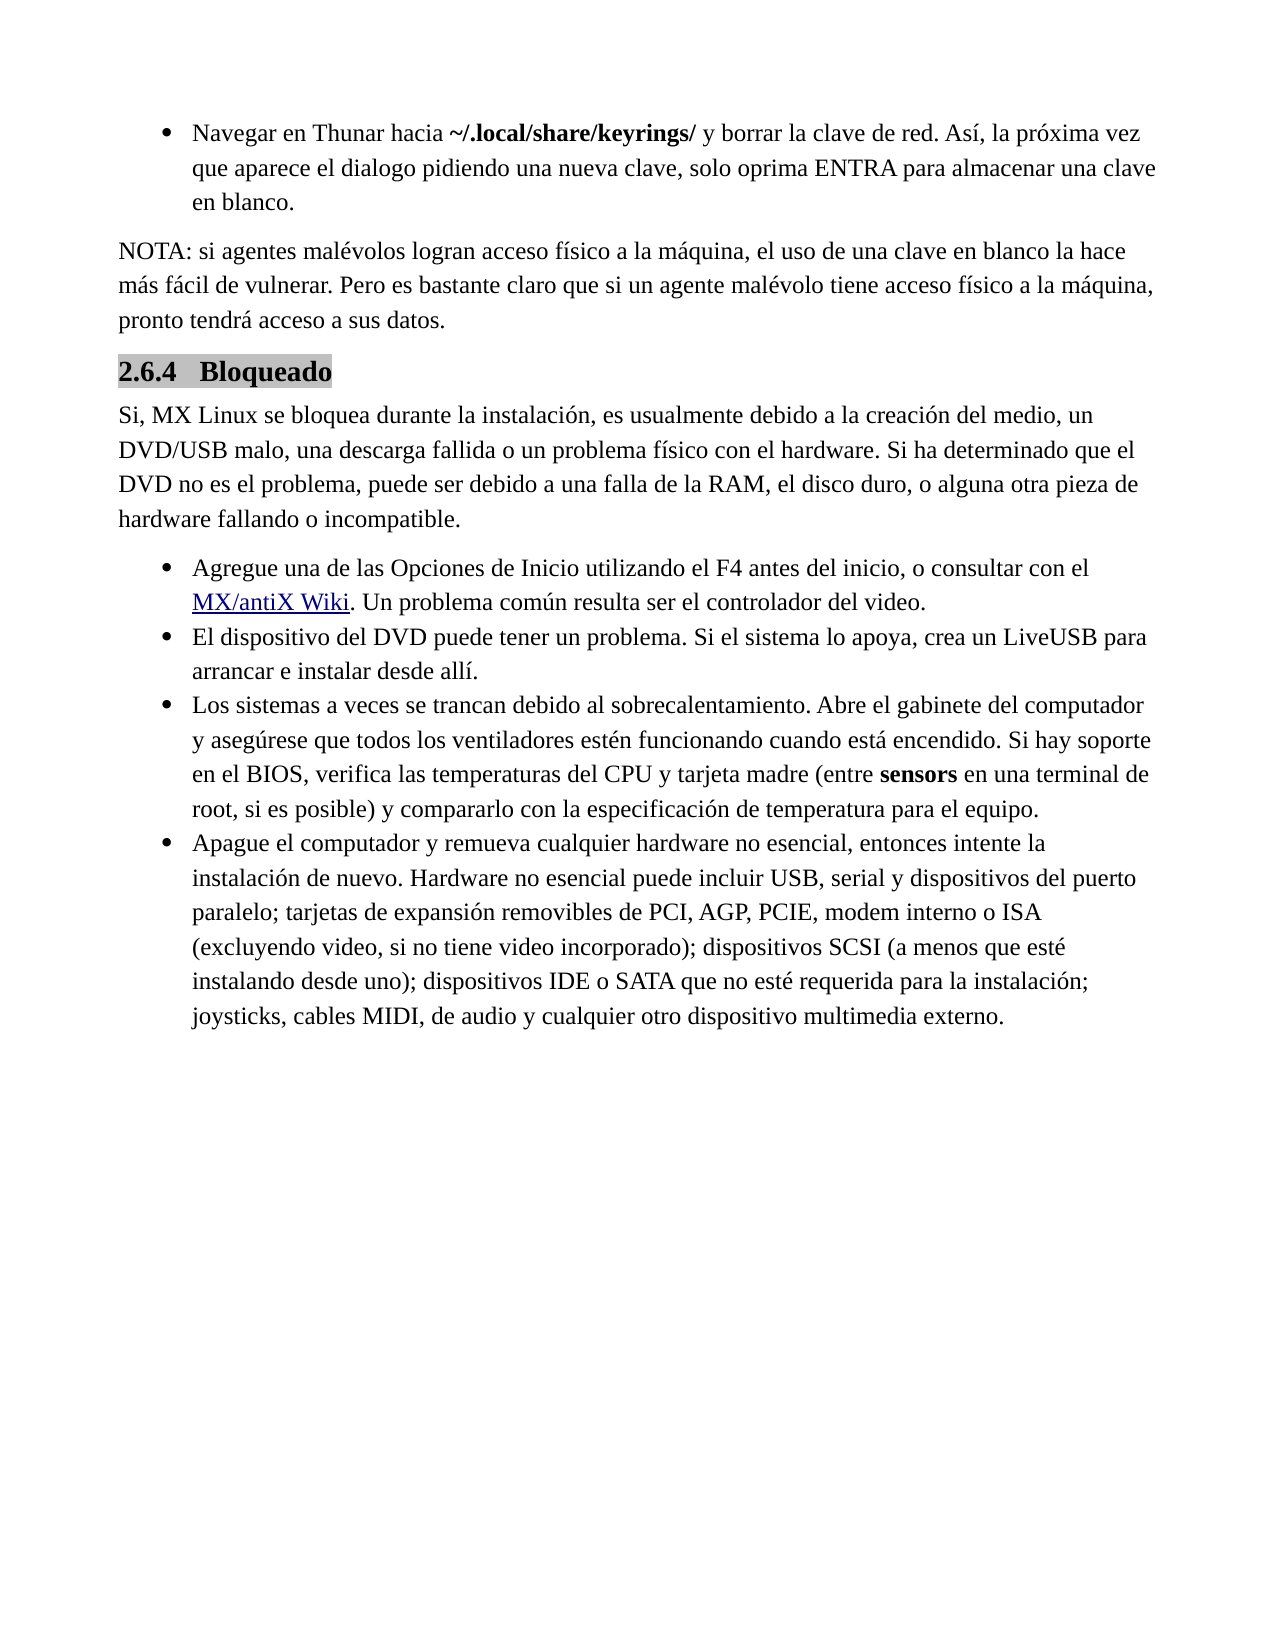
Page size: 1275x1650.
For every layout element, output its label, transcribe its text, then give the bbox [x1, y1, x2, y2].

text NOTA: si agentes malévolos logran acceso físico a la máquina, el uso de una clave en blanco la hace más fácil de vulnerar. Pero es bastante claro que si un agente malévolo tiene acceso físico a la máquina, pronto tendrá acceso a sus datos. [118, 236, 1157, 334]
list Los sistemas a veces se trancan debido al sobrecalentamiento. Abre el gabinete del computador y asegúrese que todos los ventiladores estén funcionando cuando está encendido. Si hay soporte en el BIOS, verifica las temperaturas del CPU y tarjeta madre (entre sensors en una terminal de root, si es posible) y compararlo con la especificación de temperatura para el equipo. [162, 691, 1157, 823]
list Agregue una de las Opciones de Inicio utilizando el F4 antes del inicio, o consultar con el MX/antiX Wiki. Un problema común resulta ser el controlador del video. [162, 553, 1157, 616]
list Apague el computador y remueva cualquier hardware no esencial, entonces intente la instalación de nuevo. Hardware no esencial puede incluir USB, serial y dispositivos del puerto paralelo; tarjetas de expansión removibles de PCI, AGP, PCIE, modem interno o ISA (excluyendo video, si no tiene video incorporado); dispositivos SCSI (a menos que esté instalando desde uno); dispositivos IDE o SATA que no esté requerida para la instalación; joysticks, cables MIDI, de audio y cualquier otro dispositivo multimedia externo. [162, 828, 1157, 1030]
list El dispositivo del DVD puede tener un problema. Si el sistema lo apoya, crea un LiveUSB para arrancar e instalar desde allí. [162, 622, 1157, 685]
subtitle 2.6.4 Bloqueado [332, 354, 1157, 388]
text Si, MX Linux se bloquea durante la instalación, es usualmente debido a la creación del medio, un DVD/USB malo, una descarga fallida o un problema físico con el hardware. Si ha determinado que el DVD no es el problema, puede ser debido a una falla de la RAM, el disco duro, o alguna otra pieza de hardware fallando o incompatible. [118, 400, 1157, 532]
list Navegar en Thunar hacia ~/.local/share/keyrings/ y borrar la clave de red. Así, la próxima vez que aparece el dialogo pidiendo una nueva clave, solo oprima ENTRA para almacenar una clave en blanco. [162, 118, 1157, 216]
